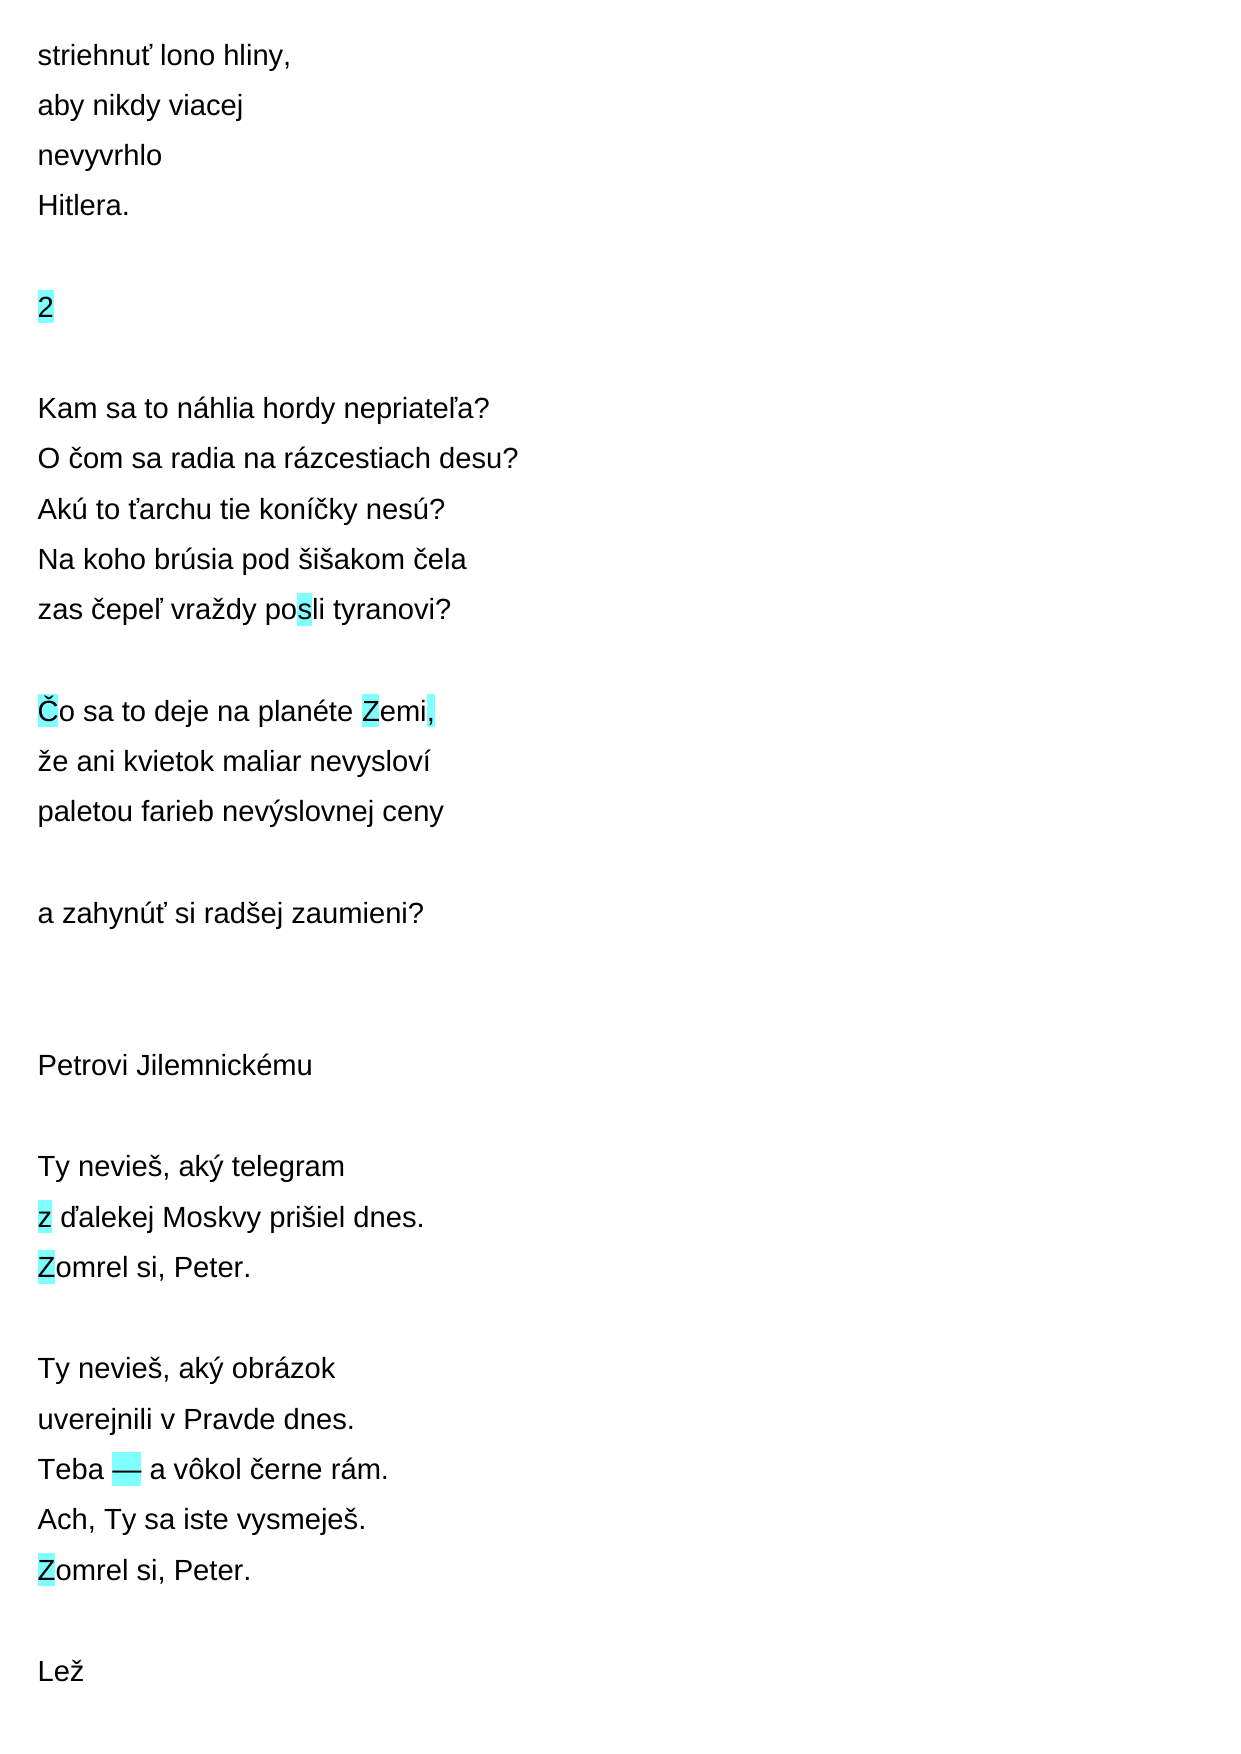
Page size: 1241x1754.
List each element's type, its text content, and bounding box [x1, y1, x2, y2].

text Lež [37, 1654, 1136, 1688]
text Ty nevieš, aký obrázok [37, 1351, 1136, 1385]
text Kam sa to náhlia hordy nepriateľa? [37, 391, 1136, 425]
text paletou farieb nevýslovnej ceny [37, 794, 1136, 828]
text Zomrel si, Peter. [37, 1553, 1136, 1586]
text Hitlera. [37, 188, 1136, 222]
text Teba — a vôkol černe rám. [37, 1452, 1136, 1486]
text Akú to ťarchu tie koníčky nesú? [37, 492, 1136, 525]
text a zahynúť si radšej zaumieni? [37, 896, 1136, 929]
text uverejnili v Pravde dnes. [37, 1402, 1136, 1435]
subtitle Petrovi Jilemnickému [37, 1048, 1136, 1082]
text Ach, Ty sa iste vysmeješ. [37, 1502, 1136, 1536]
text Na koho brúsia pod šišakom čela [37, 542, 1136, 576]
text striehnuť lono hliny, [37, 37, 1136, 71]
text 2 [37, 290, 1136, 323]
text Zomrel si, Peter. [37, 1250, 1136, 1284]
text O čom sa radia na rázcestiach desu? [37, 441, 1136, 475]
text že ani kvietok maliar nevysloví [37, 744, 1136, 778]
text Ty nevieš, aký telegram [37, 1149, 1136, 1183]
text Čo sa to deje na planéte Zemi, [37, 694, 1136, 727]
text zas čepeľ vraždy posli tyranovi? [37, 592, 1136, 626]
text aby nikdy viacej [37, 88, 1136, 121]
text nevyvrhlo [37, 138, 1136, 172]
text z ďalekej Moskvy prišiel dnes. [37, 1200, 1136, 1233]
